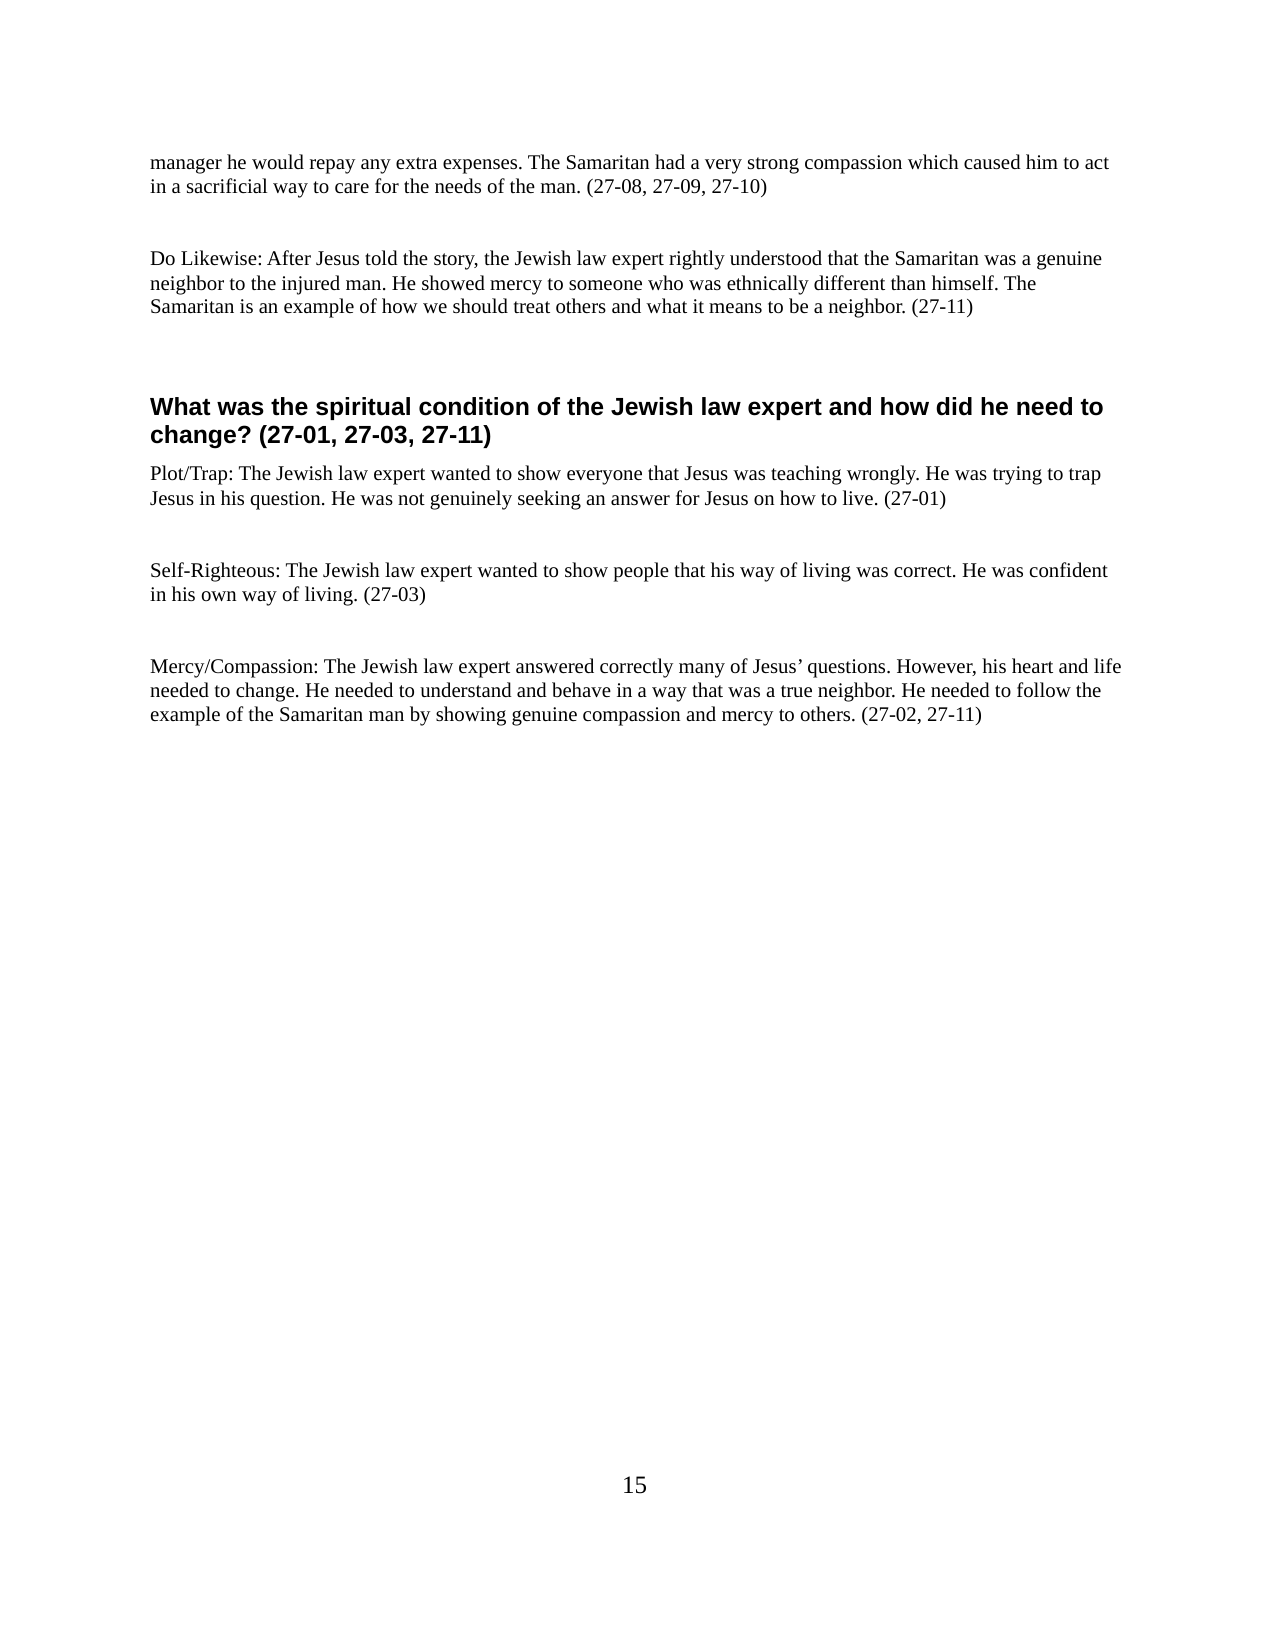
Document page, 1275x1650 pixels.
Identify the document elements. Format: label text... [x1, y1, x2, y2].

text Plot/Trap: The Jewish law expert wanted to show everyone that Jesus was teaching wrongly. He was trying to trap Jesus in his question. He was not genuinely seeking an answer for Jesus on how to live. (27-01) [150, 461, 1125, 509]
text Mercy/Compassion: The Jewish law expert answered correctly many of Jesus’ questions. However, his heart and life needed to change. He needed to understand and behave in a way that was a true neighbor. He needed to follow the example of the Samaritan man by showing genuine compassion and mercy to others. (27-02, 27-11) [150, 654, 1125, 726]
text Do Likewise: After Jesus told the story, the Jewish law expert rightly understood that the Samaritan was a genuine neighbor to the injured man. He showed mercy to someone who was ethnically different than himself. The Samaritan is an example of how we should treat others and what it means to be a neighbor. (27-11) [150, 246, 1125, 318]
subtitle What was the spiritual condition of the Jewish law expert and how did he need to change? (27-01, 27-03, 27-11) [150, 392, 1125, 449]
text manager he would repay any extra expenses. The Samaritan had a very strong compassion which caused him to act in a sacrificial way to care for the needs of the man. (27-08, 27-09, 27-10) [150, 150, 1125, 198]
text Self-Righteous: The Jewish law expert wanted to show people that his way of living was correct. He was confident in his own way of living. (27-03) [150, 558, 1125, 606]
